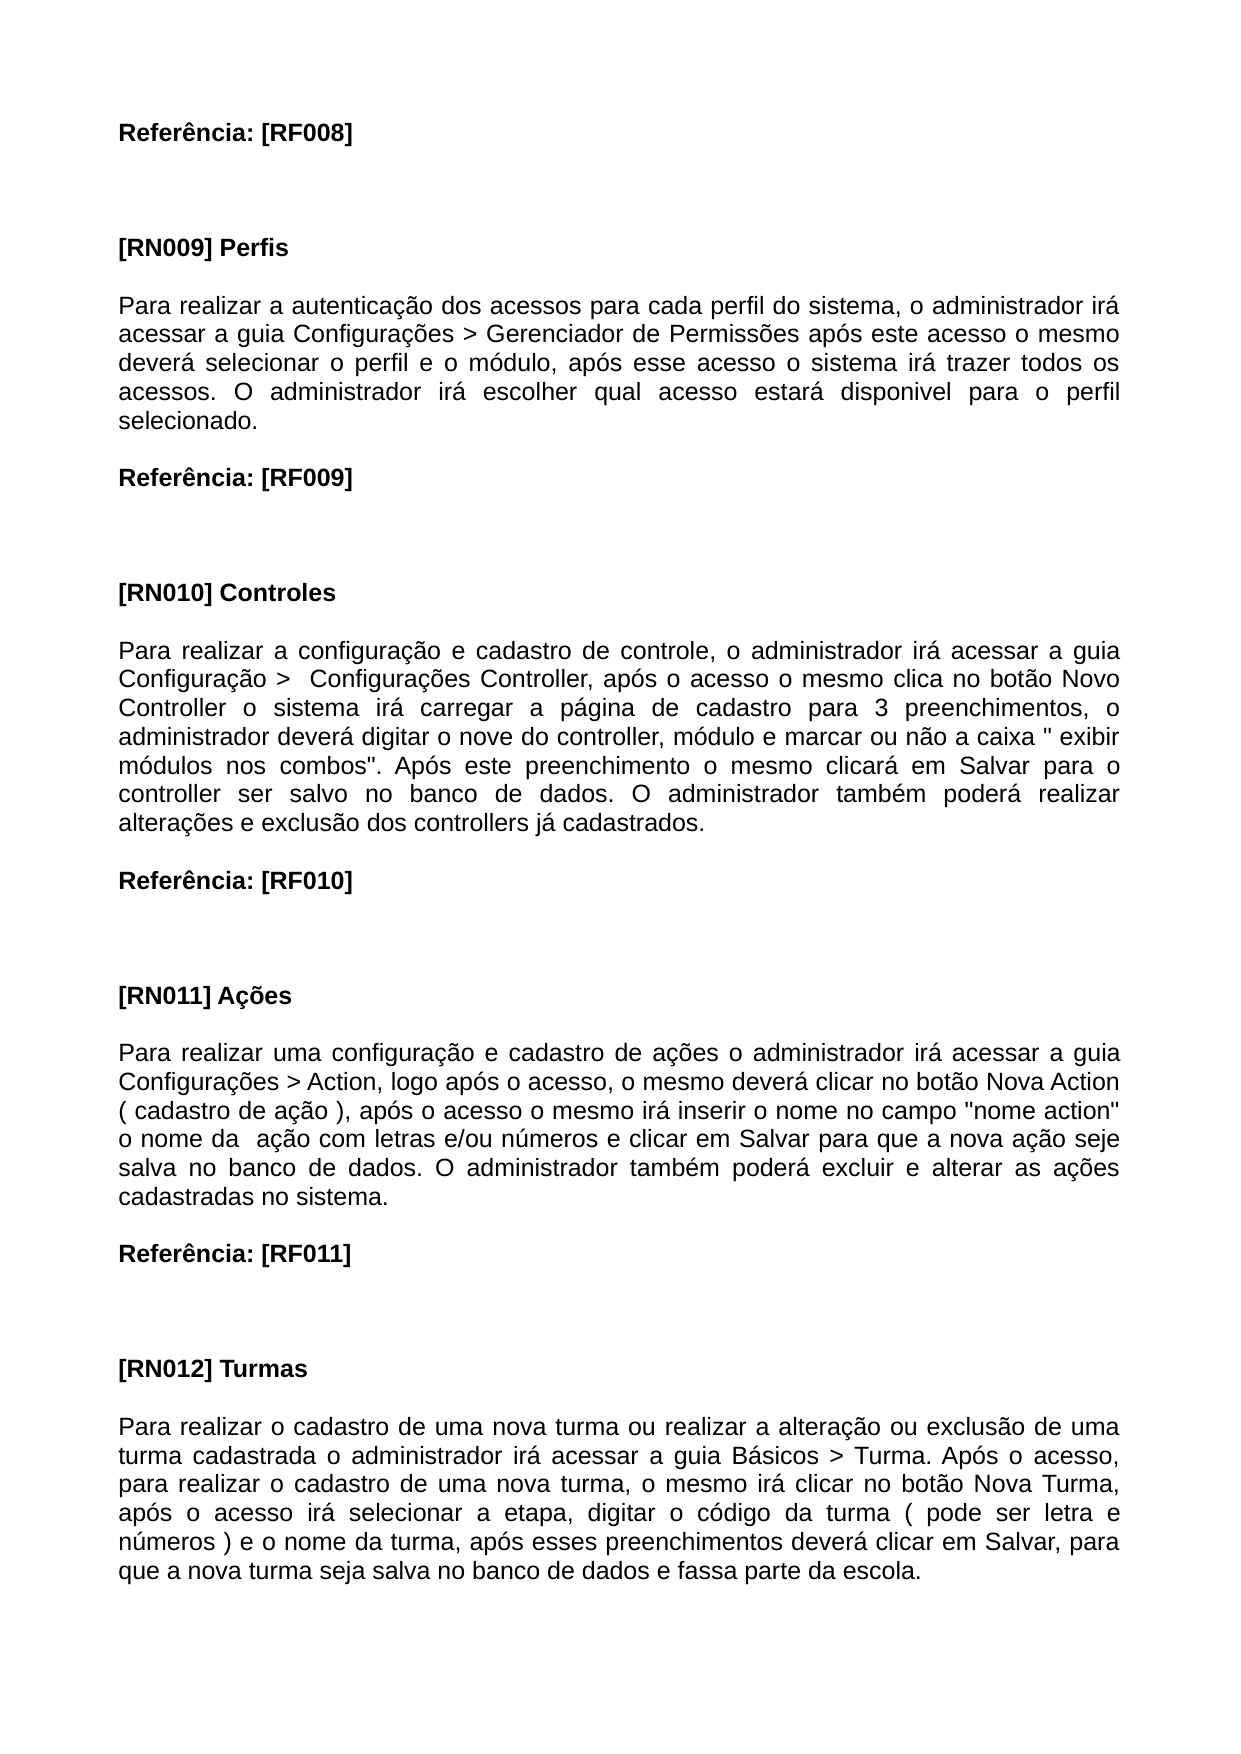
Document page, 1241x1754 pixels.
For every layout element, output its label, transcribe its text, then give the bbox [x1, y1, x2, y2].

text Referência: [RF010] [118, 866, 1122, 894]
text [RN011] Ações [118, 981, 1122, 1009]
text Referência: [RF008] [118, 118, 1122, 147]
text [RN010] Controles [118, 578, 1122, 607]
text Para realizar o cadastro de uma nova turma ou realizar a alteração ou exclusão de uma turma cadastrada o administrador irá acessar a guia Básicos > Turma. Após o acesso, para realizar o cadastro de uma nova turma, o mesmo irá clicar no botão Nova Turma, após o acesso irá selecionar a etapa, digitar o código da turma ( pode ser letra e números ) e o nome da turma, após esses preenchimentos deverá clicar em Salvar, para que a nova turma seja salva no banco de dados e fassa parte da escola. [118, 1412, 1122, 1584]
text [RN009] Perfis [118, 233, 1122, 262]
text Para realizar uma configuração e cadastro de ações o administrador irá acessar a guia Configurações > Action, logo após o acesso, o mesmo deverá clicar no botão Nova Action ( cadastro de ação ), após o acesso o mesmo irá inserir o nome no campo "nome action" o nome da ação com letras e/ou números e clicar em Salvar para que a nova ação seje salva no banco de dados. O administrador também poderá excluir e alterar as ações cadastradas no sistema. [118, 1038, 1122, 1211]
text Para realizar a autenticação dos acessos para cada perfil do sistema, o administrador irá acessar a guia Configurações > Gerenciador de Permissões após este acesso o mesmo deverá selecionar o perfil e o módulo, após esse acesso o sistema irá trazer todos os acessos. O administrador irá escolher qual acesso estará disponivel para o perfil selecionado. [118, 291, 1122, 434]
text Referência: [RF009] [118, 463, 1122, 492]
text Para realizar a configuração e cadastro de controle, o administrador irá acessar a guia Configuração > Configurações Controller, após o acesso o mesmo clica no botão Novo Controller o sistema irá carregar a página de cadastro para 3 preenchimentos, o administrador deverá digitar o nove do controller, módulo e marcar ou não a caixa " exibir módulos nos combos". Após este preenchimento o mesmo clicará em Salvar para o controller ser salvo no banco de dados. O administrador também poderá realizar alterações e exclusão dos controllers já cadastrados. [118, 636, 1122, 837]
text [RN012] Turmas [118, 1354, 1122, 1383]
text Referência: [RF011] [118, 1239, 1122, 1268]
